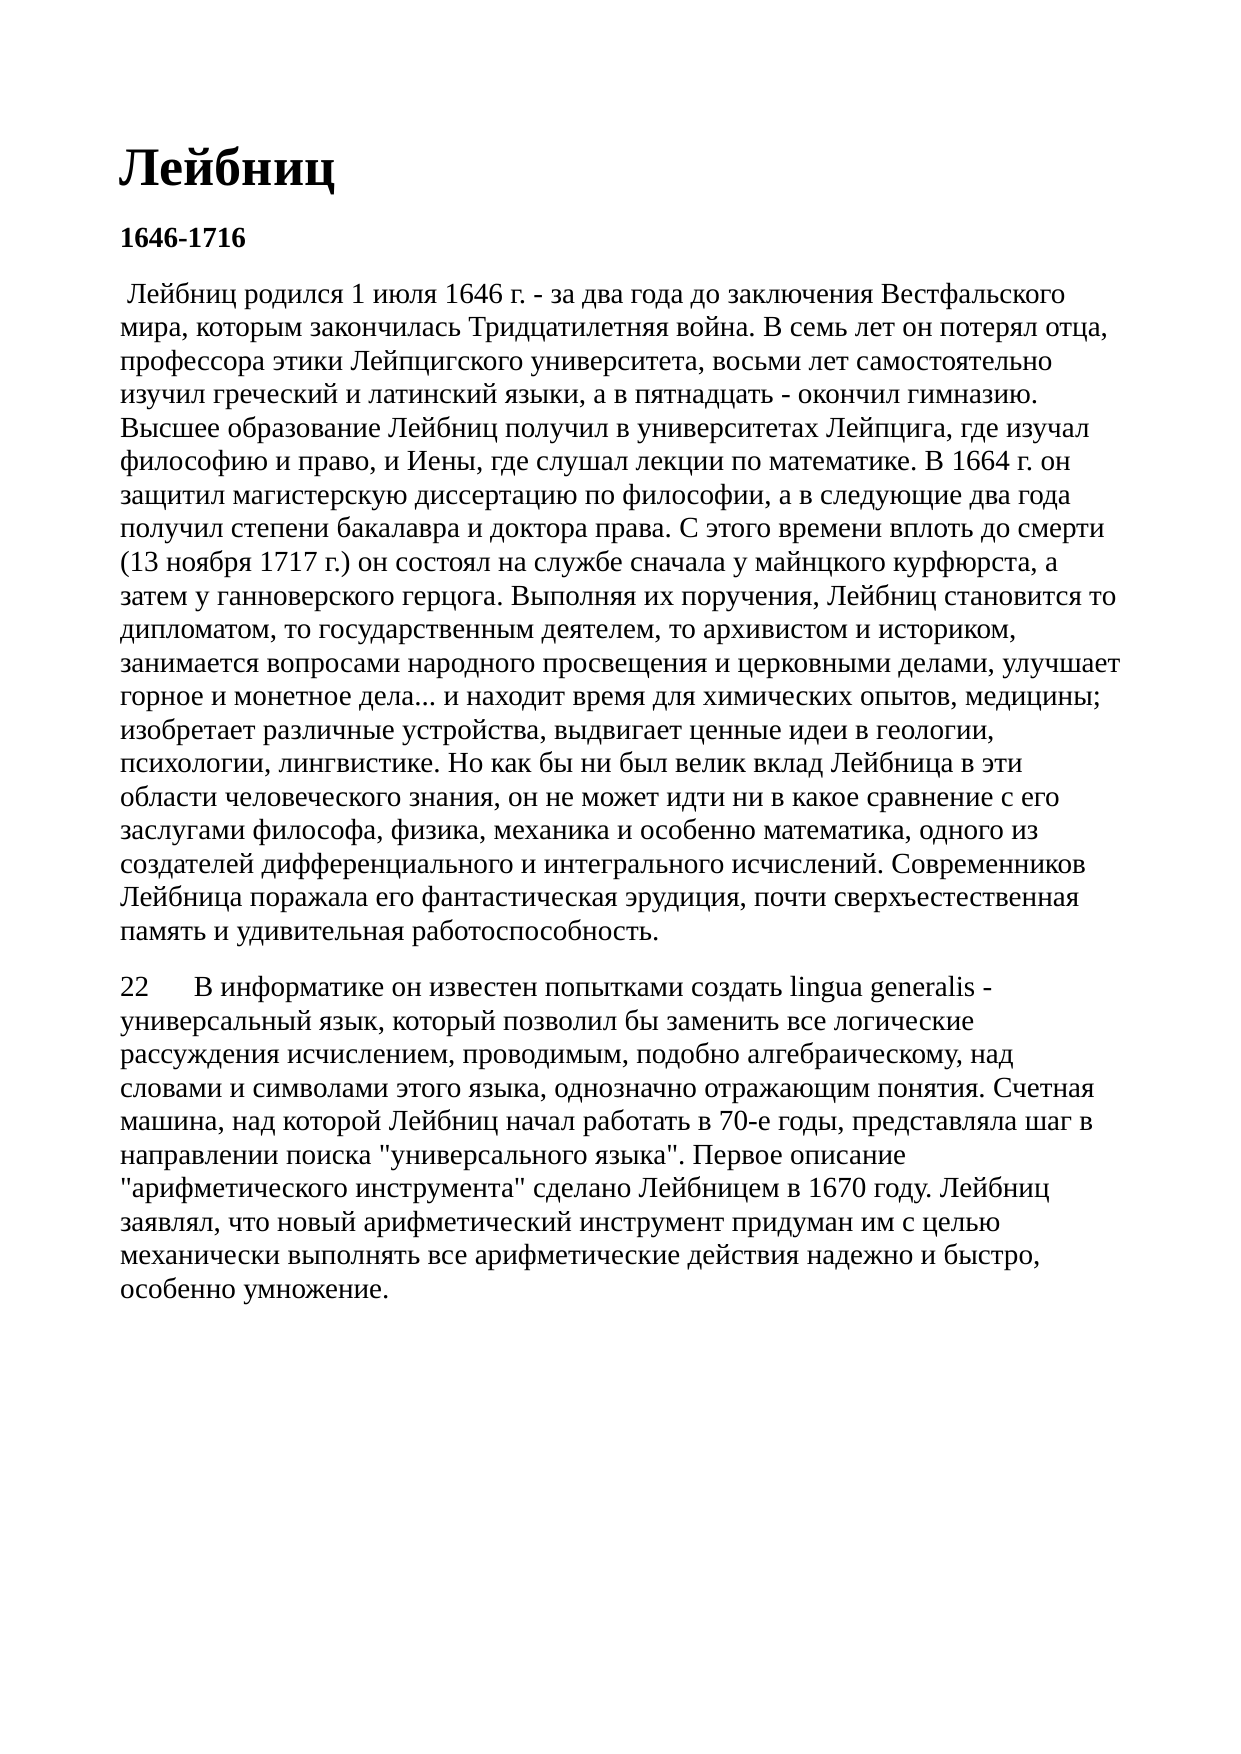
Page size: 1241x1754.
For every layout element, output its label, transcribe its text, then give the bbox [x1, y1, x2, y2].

text Лейбниц родился 1 июля 1646 г. - за два года до заключения Вестфальского мира, которым закончилась Тридцатилетняя война. В семь лет он потерял отца, профессора этики Лейпцигского университета, восьми лет самостоятельно изучил греческий и латинский языки, а в пятнадцать - окончил гимназию. Высшее образование Лейбниц получил в университетах Лейпцига, где изучал философию и право, и Иены, где слушал лекции по математике. В 1664 г. он защитил магистерскую диссертацию по философии, а в следующие два года получил степени бакалавра и доктора права. С этого времени вплоть до смерти (13 ноября 1717 г.) он состоял на службе сначала у майнцкого курфюрста, а затем у ганноверского герцога. Выполняя их поручения, Лейбниц становится то дипломатом, то государственным деятелем, то архивистом и историком, занимается вопросами народного просвещения и церковными делами, улучшает горное и монетное дела... и находит время для химических опытов, медицины; изобретает различные устройства, выдвигает ценные идеи в геологии, психологии, лингвистике. Но как бы ни был велик вклад Лейбница в эти области человеческого знания, он не может идти ни в какое сравнение с его заслугами философа, физика, механика и особенно математика, одного из создателей дифференциального и интегрального исчислений. Современников Лейбница поражала его фантастическая эрудиция, почти сверхъестественная память и удивительная работоспособность. [119, 276, 1122, 947]
text Лейбниц [119, 135, 1122, 197]
list В информатике он известен попытками создать lingua generalis - универсальный язык, который позволил бы заменить все логические рассуждения исчислением, проводимым, подобно алгебраическому, над словами и символами этого языка, однозначно отражающим понятия. Счетная машина, над которой Лейбниц начал работать в 70-е годы, представляла шаг в направлении поиска "универсального языка". Первое описание "арифметического инструмента" сделано Лейбницем в 1670 году. Лейбниц заявлял, что новый арифметический инструмент придуман им с целью механически выполнять все арифметические действия надежно и быстро, особенно умножение. [120, 969, 1122, 1304]
text 1646-1716 [119, 220, 1122, 253]
